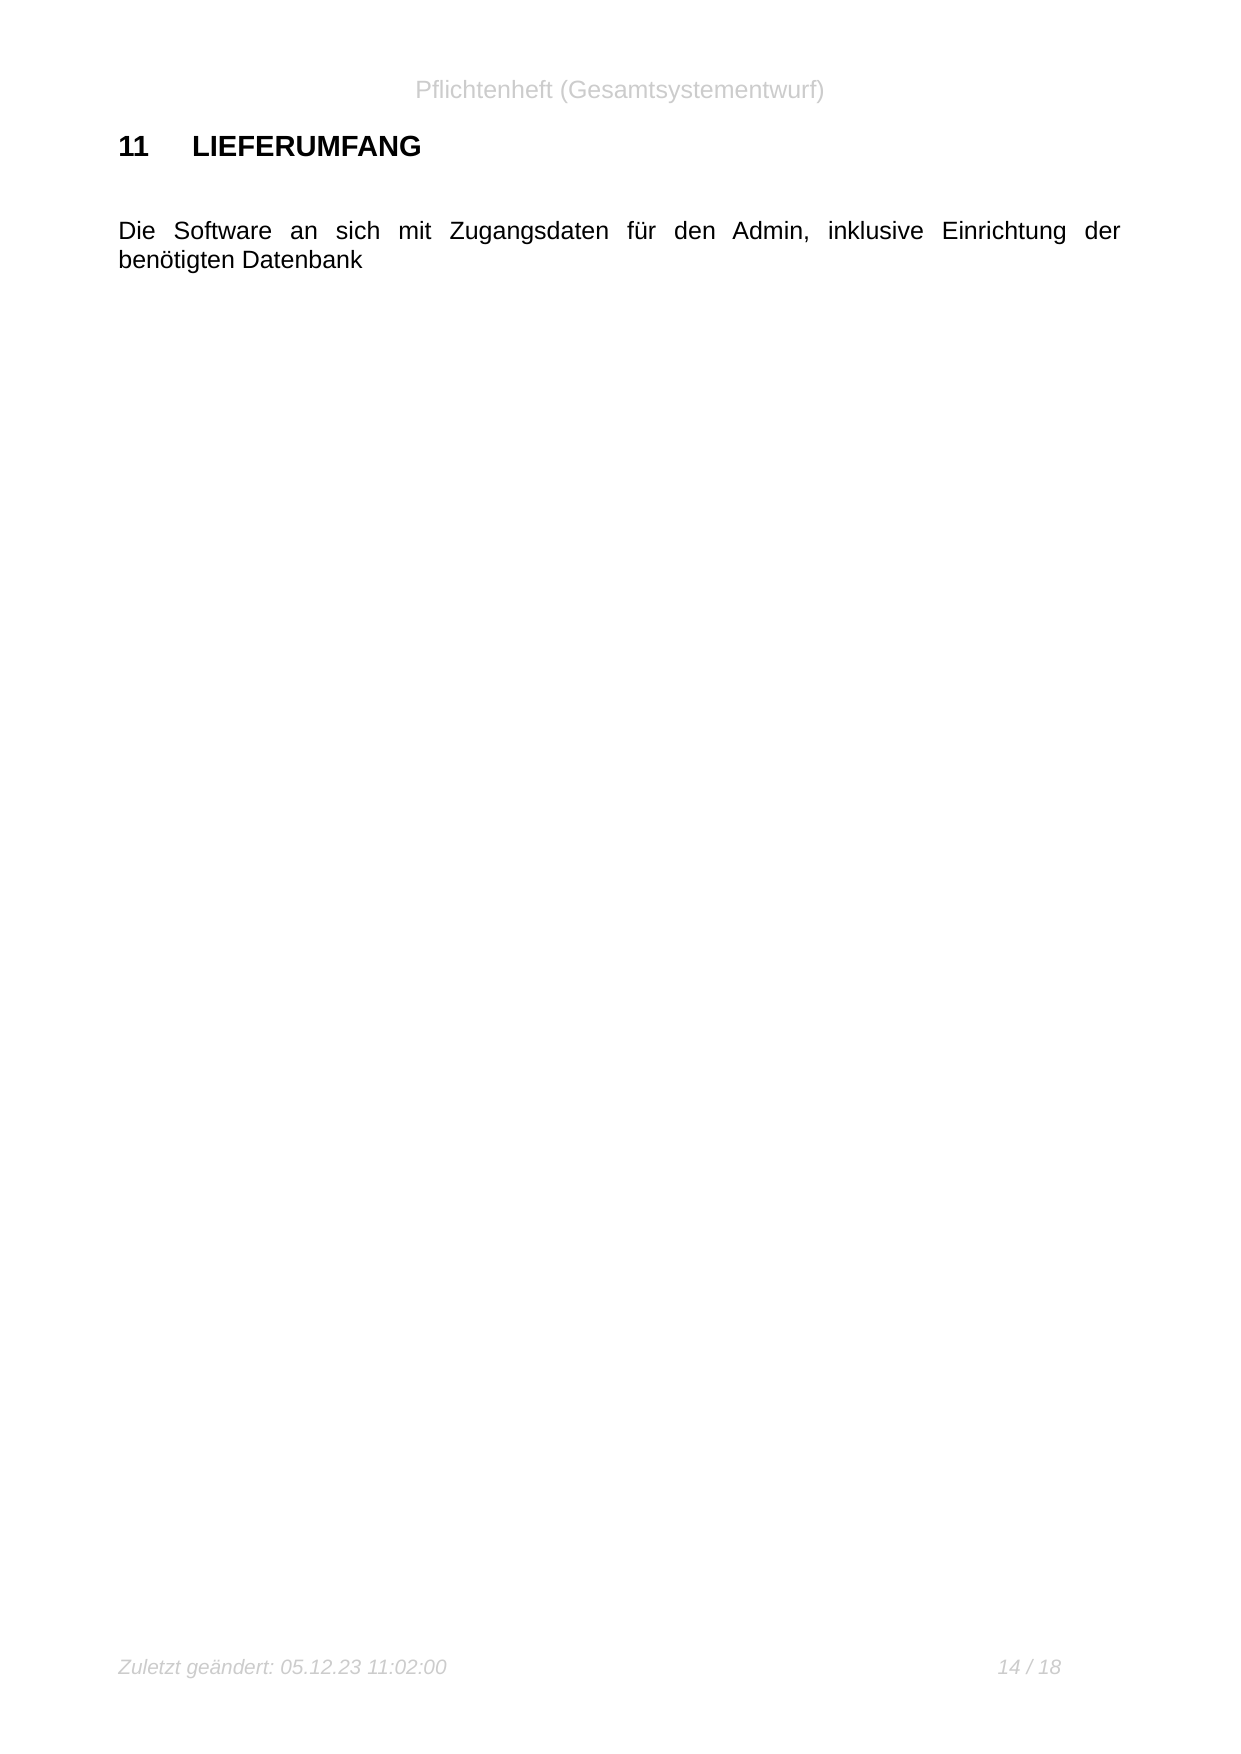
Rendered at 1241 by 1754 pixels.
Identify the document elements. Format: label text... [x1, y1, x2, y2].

subtitle Lieferumfang [118, 129, 1122, 162]
text Die Software an sich mit Zugangsdaten für den Admin, inklusive Einrichtung der benötigten Datenbank [118, 216, 1122, 273]
